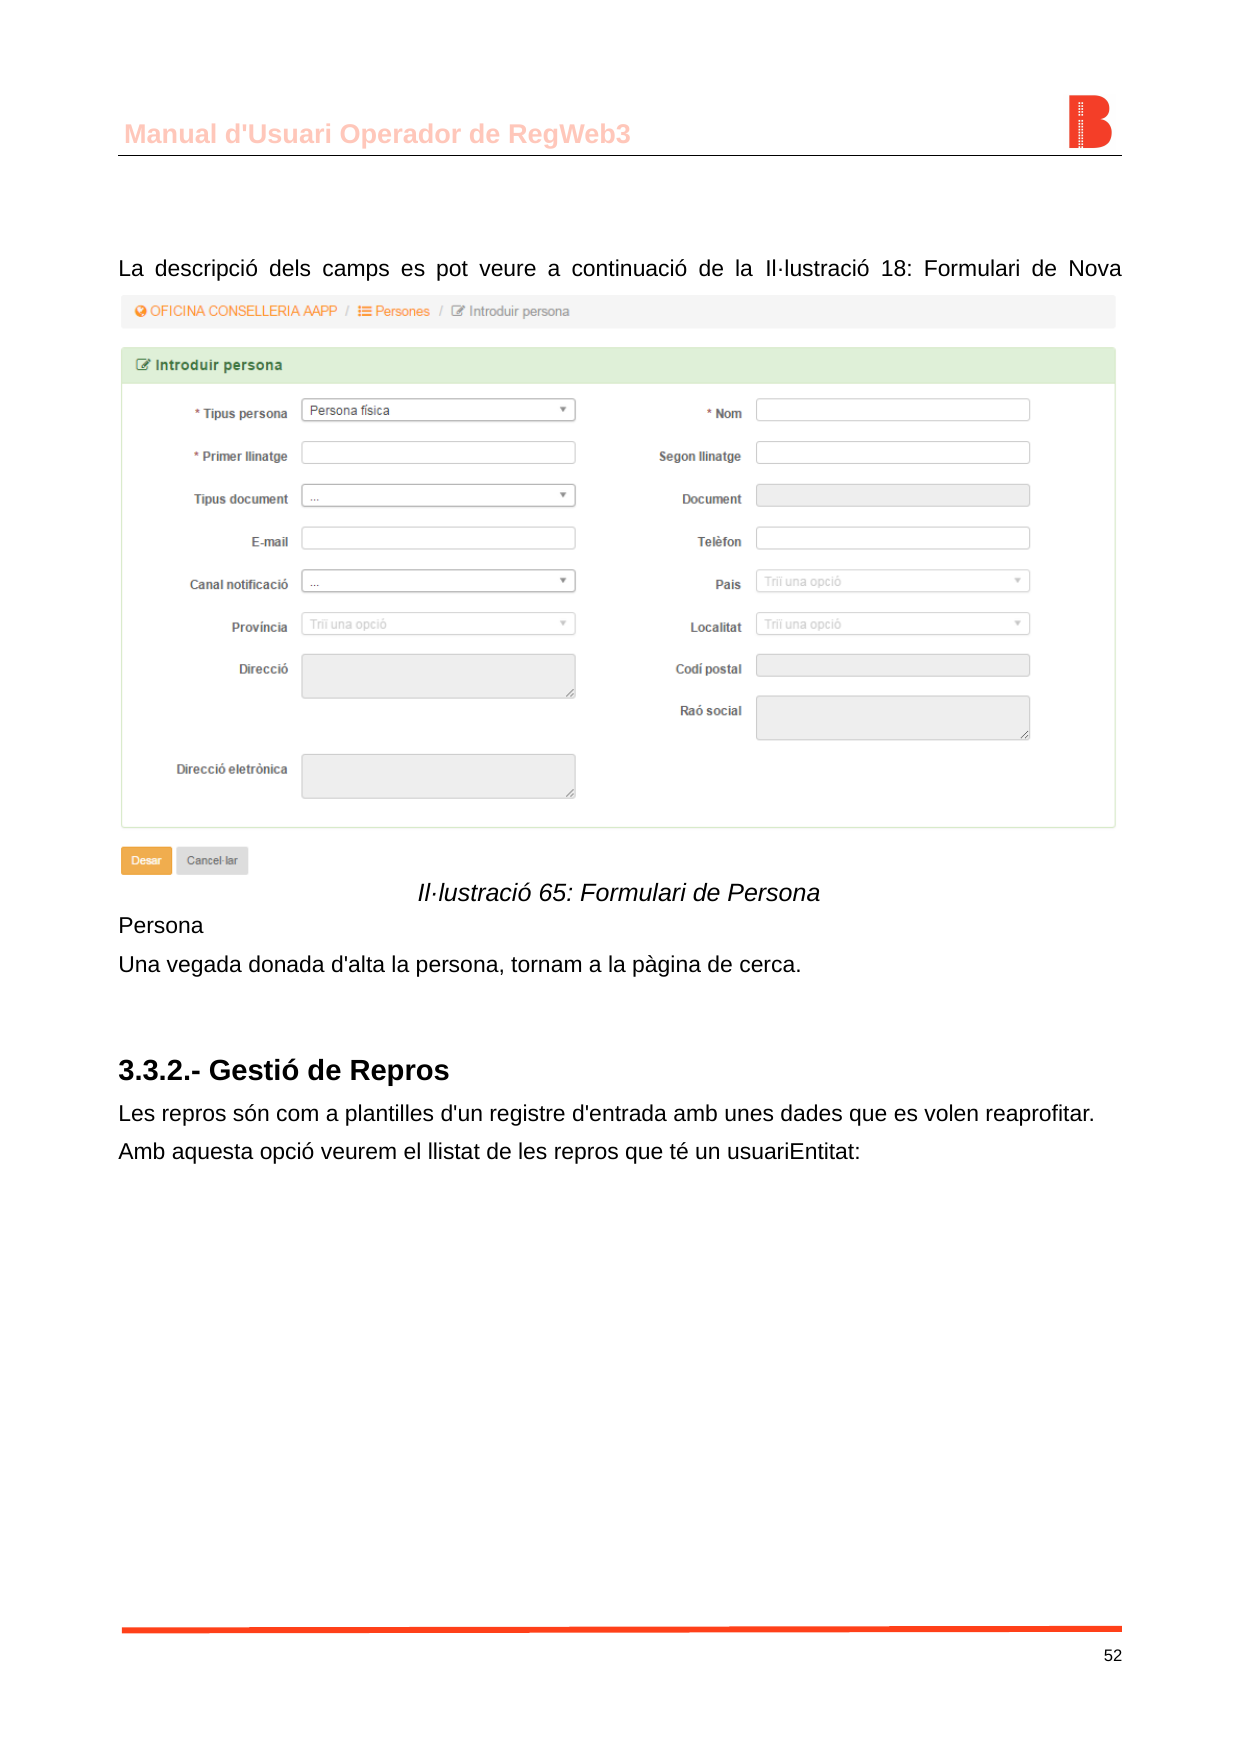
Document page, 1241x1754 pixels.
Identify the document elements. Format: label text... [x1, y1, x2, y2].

text La descripció dels camps es pot veure a continuació de la Il·lustració 18: Formulari de Nova [118, 254, 1122, 293]
subtitle Gestió de Repros [118, 1053, 1122, 1087]
text Amb aquesta opció veurem el llistat de les repros que té un usuariEntitat: [118, 1138, 1122, 1165]
text Il·lustració 65: Formulari de Persona [118, 878, 1122, 906]
picture [1063, 94, 1117, 150]
text Una vegada donada d'alta la persona, tornam a la pàgina de cerca. [118, 951, 1122, 977]
picture [118, 293, 1123, 878]
text Persona [118, 912, 1122, 938]
text Les repros són com a plantilles d'un registre d'entrada amb unes dades que es volen reaprofitar. [118, 1099, 1122, 1126]
